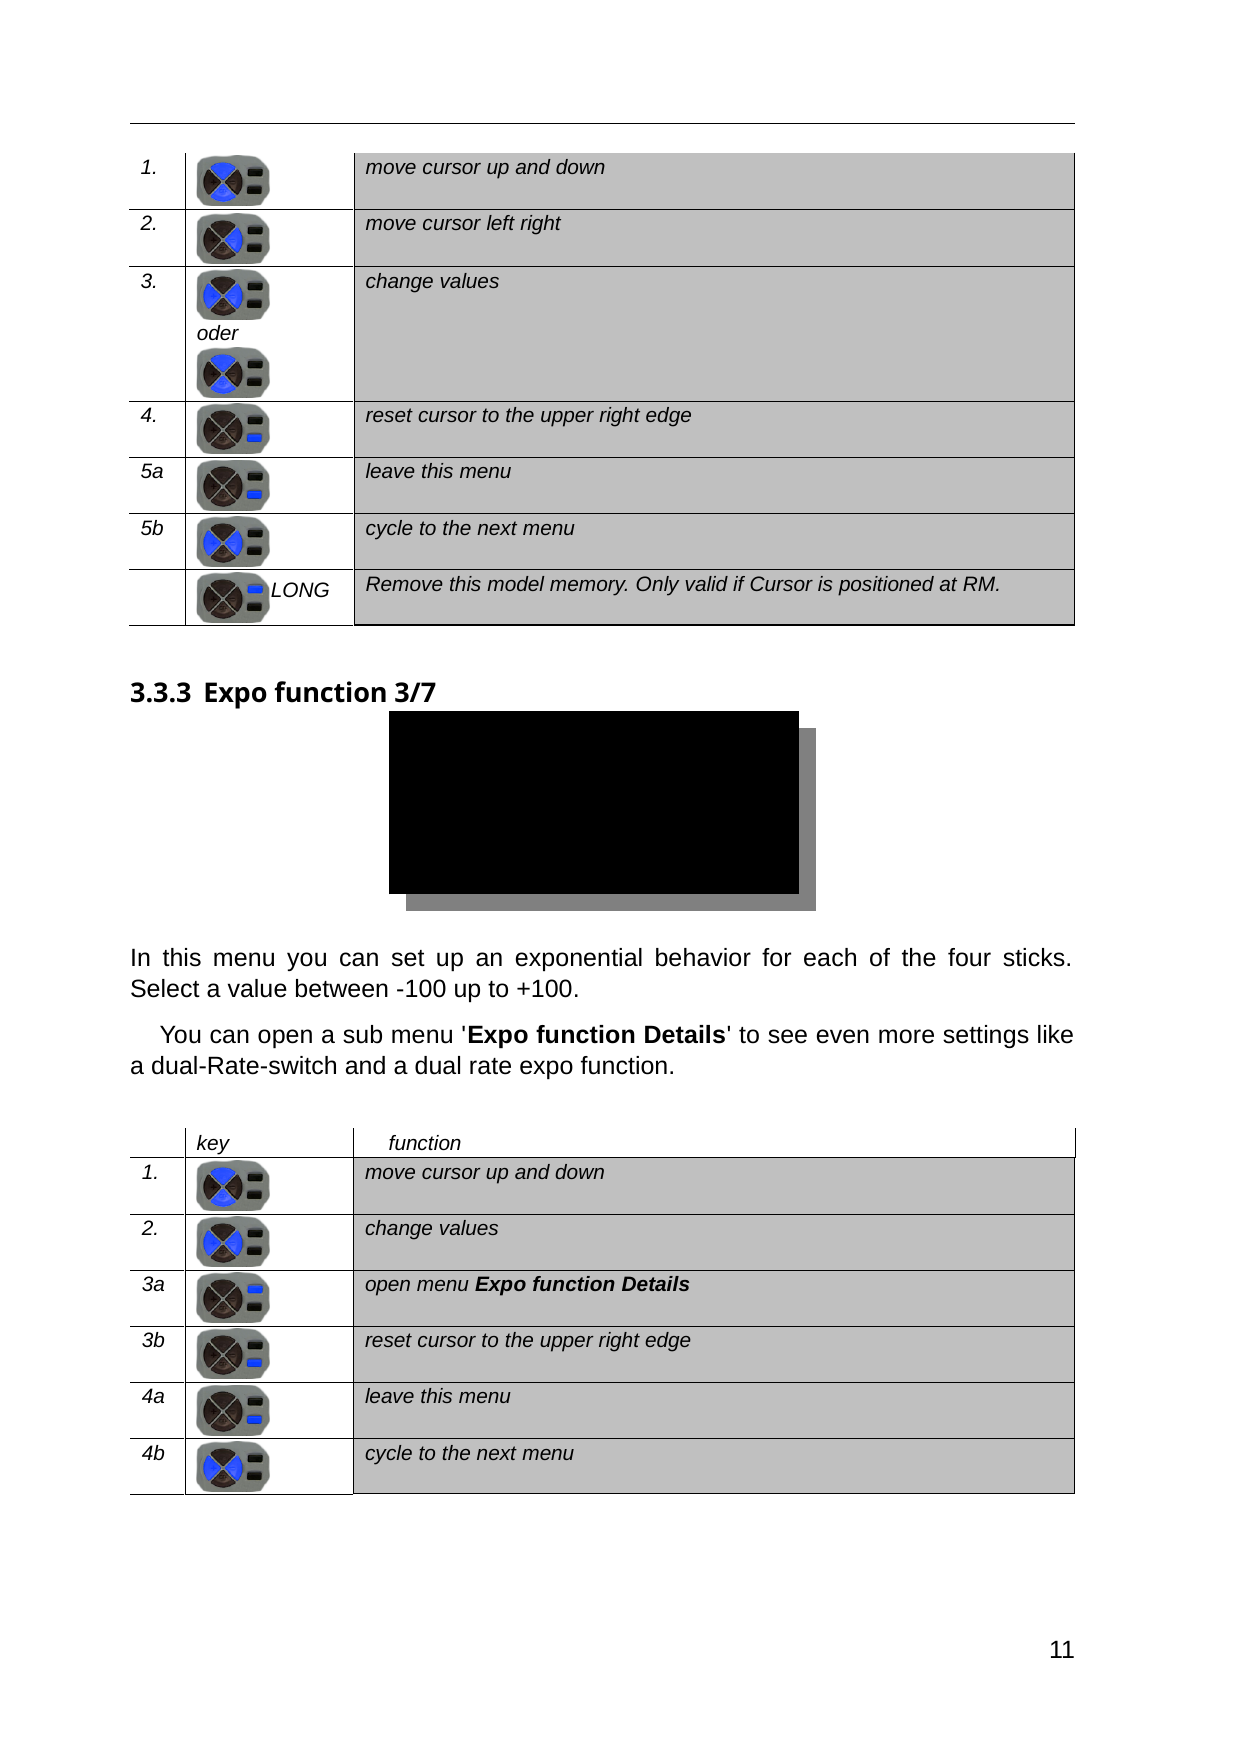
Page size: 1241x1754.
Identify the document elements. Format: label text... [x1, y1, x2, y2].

table_cell change values [354, 1215, 1074, 1270]
table_cell Remove this model memory. Only valid if Cursor is positioned at RM. [355, 570, 1074, 624]
table_cell [129, 570, 185, 625]
table_cell [186, 402, 353, 457]
table_cell 5a [129, 458, 185, 513]
picture [196, 155, 271, 206]
table_cell 1. [130, 1158, 184, 1214]
table_cell cycle to the next menu [354, 1439, 1074, 1493]
table_cell [186, 458, 353, 513]
table_cell 2. [129, 210, 185, 266]
picture [196, 1272, 271, 1323]
picture [196, 403, 271, 454]
table_cell 3a [130, 1271, 184, 1326]
table_cell [186, 1439, 353, 1494]
table_cell [186, 1383, 353, 1438]
picture [196, 1328, 271, 1379]
table_cell 5b [129, 514, 185, 569]
picture [196, 572, 271, 623]
picture [196, 269, 271, 320]
table_cell 4b [130, 1439, 184, 1494]
table_cell 3b [130, 1327, 184, 1382]
table_cell [186, 514, 353, 569]
picture [196, 1216, 271, 1267]
table_cell 4. [129, 402, 185, 457]
table_cell LONG [186, 570, 353, 625]
table_cell 3. [129, 267, 185, 401]
table_cell [186, 1215, 353, 1270]
table_cell 1. [129, 153, 185, 209]
picture [196, 1385, 271, 1436]
table_cell [186, 1327, 353, 1382]
table_cell move cursor up and down [354, 1158, 1074, 1214]
table_cell change values [355, 267, 1074, 401]
table_cell move cursor left right [355, 210, 1074, 266]
picture [196, 516, 271, 567]
table_cell 4a [130, 1383, 184, 1438]
table_cell leave this menu [355, 458, 1074, 513]
table_cell open menu Expo function Details [354, 1271, 1074, 1326]
picture [196, 1160, 271, 1211]
table_cell move cursor up and down [355, 153, 1074, 209]
text In this menu you can set up an exponential behavior for each of the four sticks. Select a value between -100 up to +100. [130, 944, 1075, 1003]
table_cell 2. [130, 1215, 184, 1270]
table_cell cycle to the next menu [355, 514, 1074, 569]
picture [196, 213, 271, 264]
table_cell [186, 1271, 353, 1326]
table_header function [354, 1128, 1075, 1157]
table_cell reset cursor to the upper right edge [354, 1327, 1074, 1382]
picture [196, 347, 271, 398]
table_cell [186, 153, 353, 209]
table_cell reset cursor to the upper right edge [355, 402, 1074, 457]
table_header [130, 1128, 184, 1157]
table_cell oder [186, 267, 353, 401]
table_cell [186, 210, 353, 266]
table_cell leave this menu [354, 1383, 1074, 1438]
table_header key [186, 1128, 353, 1157]
picture [196, 460, 271, 511]
picture [196, 1441, 271, 1492]
subtitle Expo function 3/7 [130, 674, 1075, 711]
table_cell [186, 1158, 353, 1214]
text You can open a sub menu 'Expo function Details' to see even more settings like a dual-Rate-switch and a dual rate expo function. [130, 1021, 1075, 1079]
